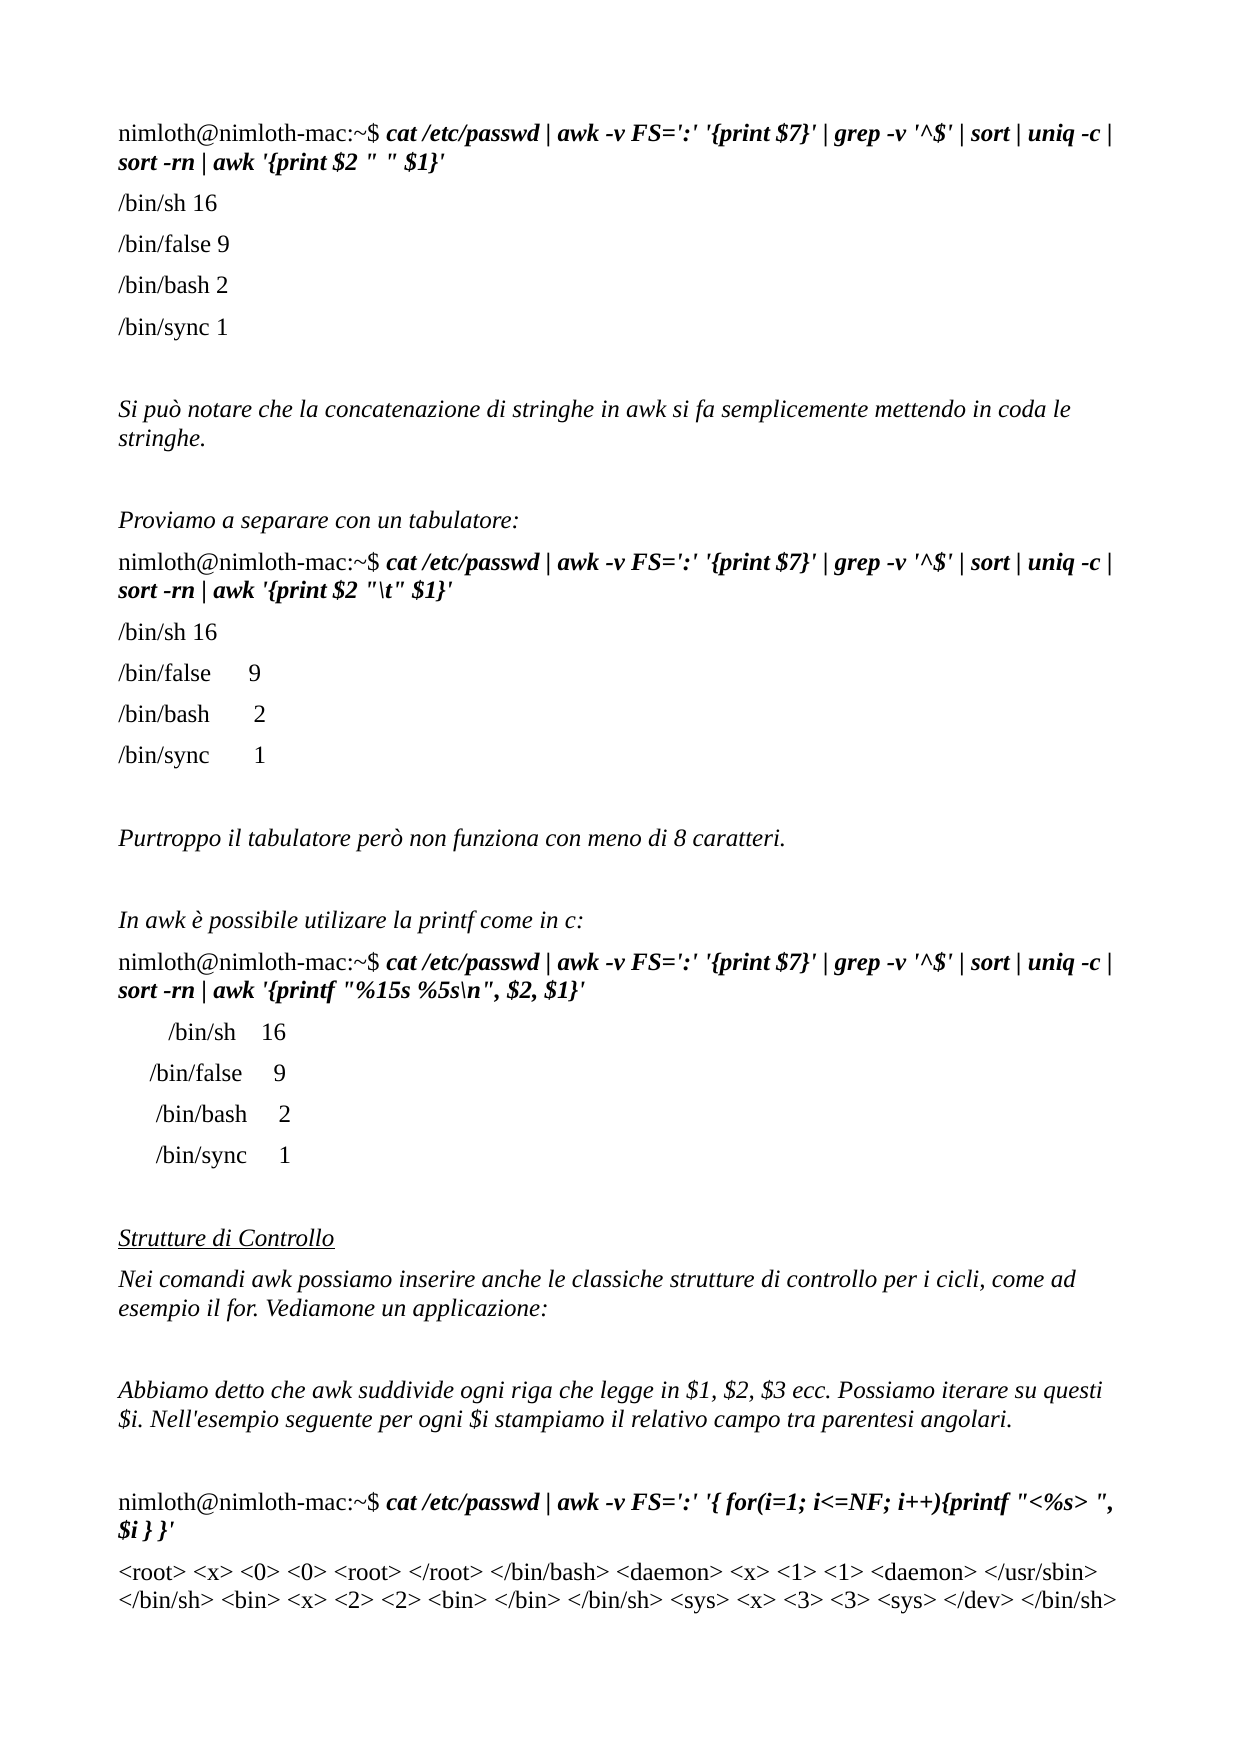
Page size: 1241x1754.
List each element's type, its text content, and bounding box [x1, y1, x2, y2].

text /bin/bash 2 [118, 699, 1122, 728]
text Si può notare che la concatenazione di stringhe in awk si fa semplicemente mettendo in coda le stringhe. [118, 394, 1122, 452]
text /bin/false 9 [118, 658, 1122, 687]
text Purtroppo il tabulatore però non funziona con meno di 8 caratteri. [118, 823, 1122, 852]
text nimloth@nimloth-mac:~$ cat /etc/passwd | awk -v FS=':' '{print $7}' | grep -v '^$' | sort | uniq -c | sort -rn | awk '{printf "%15s %5s\n", $2, $1}' [118, 947, 1122, 1004]
text /bin/bash 2 [118, 1099, 1122, 1128]
text nimloth@nimloth-mac:~$ cat /etc/passwd | awk -v FS=':' '{print $7}' | grep -v '^$' | sort | uniq -c | sort -rn | awk '{print $2 " " $1}' [118, 118, 1122, 176]
text /bin/sh 16 [118, 617, 1122, 646]
text <root> <x> <0> <0> <root> </root> </bin/bash> <daemon> <x> <1> <1> <daemon> </usr/sbin> </bin/sh> <bin> <x> <2> <2> <bin> </bin> </bin/sh> <sys> <x> <3> <3> <sys> </dev> </bin/sh> [118, 1557, 1122, 1614]
text /bin/sync 1 [118, 312, 1122, 341]
text /bin/sh 16 [118, 188, 1122, 217]
text nimloth@nimloth-mac:~$ cat /etc/passwd | awk -v FS=':' '{print $7}' | grep -v '^$' | sort | uniq -c | sort -rn | awk '{print $2 "\t" $1}' [118, 547, 1122, 604]
text /bin/false 9 [118, 229, 1122, 258]
text /bin/sync 1 [118, 741, 1122, 769]
text /bin/sh 16 [118, 1017, 1122, 1046]
text Nei comandi awk possiamo inserire anche le classiche strutture di controllo per i cicli, come ad esempio il for. Vediamone un applicazione: [118, 1264, 1122, 1322]
text Abbiamo detto che awk suddivide ogni riga che legge in $1, $2, $3 ecc. Possiamo iterare su questi $i. Nell'esempio seguente per ogni $i stampiamo il relativo campo tra parentesi angolari. [118, 1376, 1122, 1433]
text nimloth@nimloth-mac:~$ cat /etc/passwd | awk -v FS=':' '{ for(i=1; i<=NF; i++){printf "<%s> ",$i } }' [118, 1487, 1122, 1544]
text Proviamo a separare con un tabulatore: [118, 506, 1122, 534]
text /bin/sync 1 [118, 1141, 1122, 1169]
text /bin/false 9 [118, 1058, 1122, 1087]
text In awk è possibile utilizare la printf come in c: [118, 906, 1122, 934]
text /bin/bash 2 [118, 271, 1122, 299]
text Strutture di Controllo [118, 1223, 1122, 1252]
